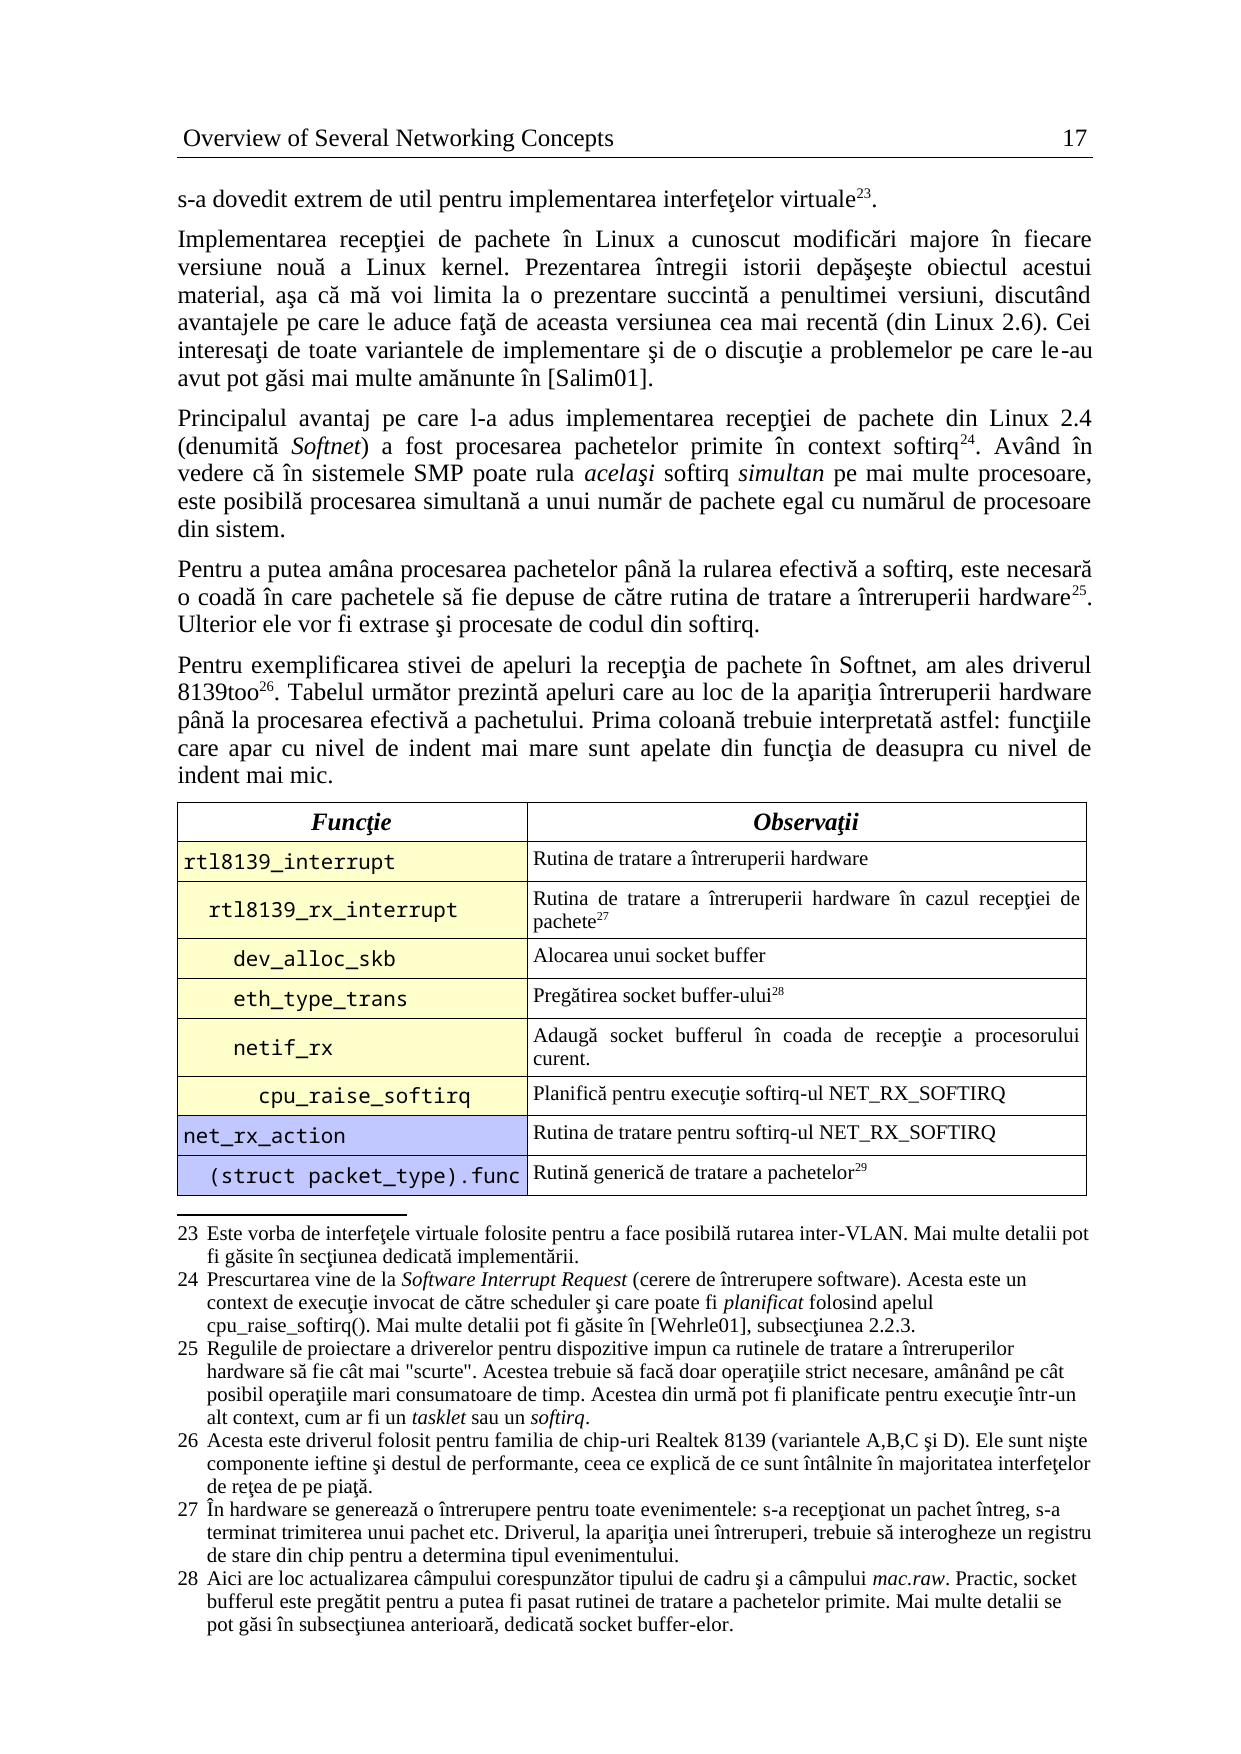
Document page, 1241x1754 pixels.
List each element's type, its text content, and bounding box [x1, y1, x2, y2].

table_cell Rutina de tratare a întreruperii hardware [528, 842, 1086, 881]
table_cell netif_rx [178, 1019, 527, 1076]
text Este vorba de interfeţele virtuale folosite pentru a face posibilă rutarea inter‑VLAN. Mai multe detalii pot fi găsite în secţiunea dedicată implementării. [177, 1221, 1093, 1267]
table_cell eth_type_trans [178, 979, 527, 1018]
text Pentru exemplificarea stivei de apeluri la recepţia de pachete în Softnet, am ales driverul 8139too. Tabelul următor prezintă apeluri care au loc de la apariţia întreruperii hardware până la procesarea efectivă a pachetului. Prima coloană trebuie interpretată astfel: funcţiile care apar cu nivel de indent mai mare sunt apelate din funcţia de deasupra cu nivel de indent mai mic. [177, 651, 1093, 789]
table_cell Pregătirea socket buffer‑ului [528, 979, 1086, 1018]
text Implementarea recepţiei de pachete în Linux a cunoscut modificări majore în fiecare versiune nouă a Linux kernel. Prezentarea întregii istorii depăşeşte obiectul acestui material, aşa că mă voi limita la o prezentare succintă a penultimei versiuni, discutând avantajele pe care le aduce faţă de aceasta versiunea cea mai recentă (din Linux 2.6). Cei interesaţi de toate variantele de implementare şi de o discuţie a problemelor pe care le‑au avut pot găsi mai multe amănunte în [Salim01]. [177, 225, 1093, 392]
table_cell net_rx_action [178, 1116, 527, 1155]
table_cell Planifică pentru execuţie softirq‑ul NET_RX_SOFTIRQ [528, 1077, 1086, 1115]
text Regulile de proiectare a driverelor pentru dispozitive impun ca rutinele de tratare a întreruperilor hardware să fie cât mai "scurte". Acestea trebuie să facă doar operaţiile strict necesare, amânând pe cât posibil operaţiile mari consumatoare de timp. Acestea din urmă pot fi planificate pentru execuţie într‑un alt context, cum ar fi un tasklet sau un softirq. [177, 1337, 1093, 1429]
text Prescurtarea vine de la Software Interrupt Request (cerere de întrerupere software). Acesta este un context de execuţie invocat de către scheduler şi care poate fi planificat folosind apelul cpu_raise_softirq(). Mai multe detalii pot fi găsite în [Wehrle01], subsecţiunea 2.2.3. [177, 1267, 1093, 1337]
table_cell Alocarea unui socket buffer [528, 939, 1086, 978]
table_header Funcţie [178, 803, 527, 841]
table_cell Rutina de tratare pentru softirq‑ul NET_RX_SOFTIRQ [528, 1116, 1086, 1155]
text Pentru a putea amâna procesarea pachetelor până la rularea efectivă a softirq, este necesară o coadă în care pachetele să fie depuse de către rutina de tratare a întreruperii hardware. Ulterior ele vor fi extrase şi procesate de codul din softirq. [177, 555, 1093, 638]
table_cell Rutina de tratare a întreruperii hardware în cazul recepţiei de pachete [528, 882, 1086, 938]
table_header Observaţii [528, 803, 1086, 841]
text s‑a dovedit extrem de util pentru implementarea interfeţelor virtuale. [177, 185, 1093, 213]
table_cell dev_alloc_skb [178, 939, 527, 978]
table_cell cpu_raise_softirq [178, 1077, 527, 1115]
text Acesta este driverul folosit pentru familia de chip‑uri Realtek 8139 (variantele A,B,C şi D). Ele sunt nişte componente ieftine şi destul de performante, ceea ce explică de ce sunt întâlnite în majoritatea interfeţelor de reţea de pe piaţă. [177, 1429, 1093, 1498]
table_cell Rutină generică de tratare a pachetelor [528, 1156, 1086, 1195]
table_cell Adaugă socket bufferul în coada de recepţie a procesorului curent. [528, 1019, 1086, 1076]
table_cell rtl8139_interrupt [178, 842, 527, 881]
text Principalul avantaj pe care l‑a adus implementarea recepţiei de pachete din Linux 2.4 (denumită Softnet) a fost procesarea pachetelor primite în context softirq. Având în vedere că în sistemele SMP poate rula acelaşi softirq simultan pe mai multe procesoare, este posibilă procesarea simultană a unui număr de pachete egal cu numărul de procesoare din sistem. [177, 404, 1093, 543]
table_cell (struct packet_type).func [178, 1156, 527, 1195]
table_cell rtl8139_rx_interrupt [178, 882, 527, 938]
